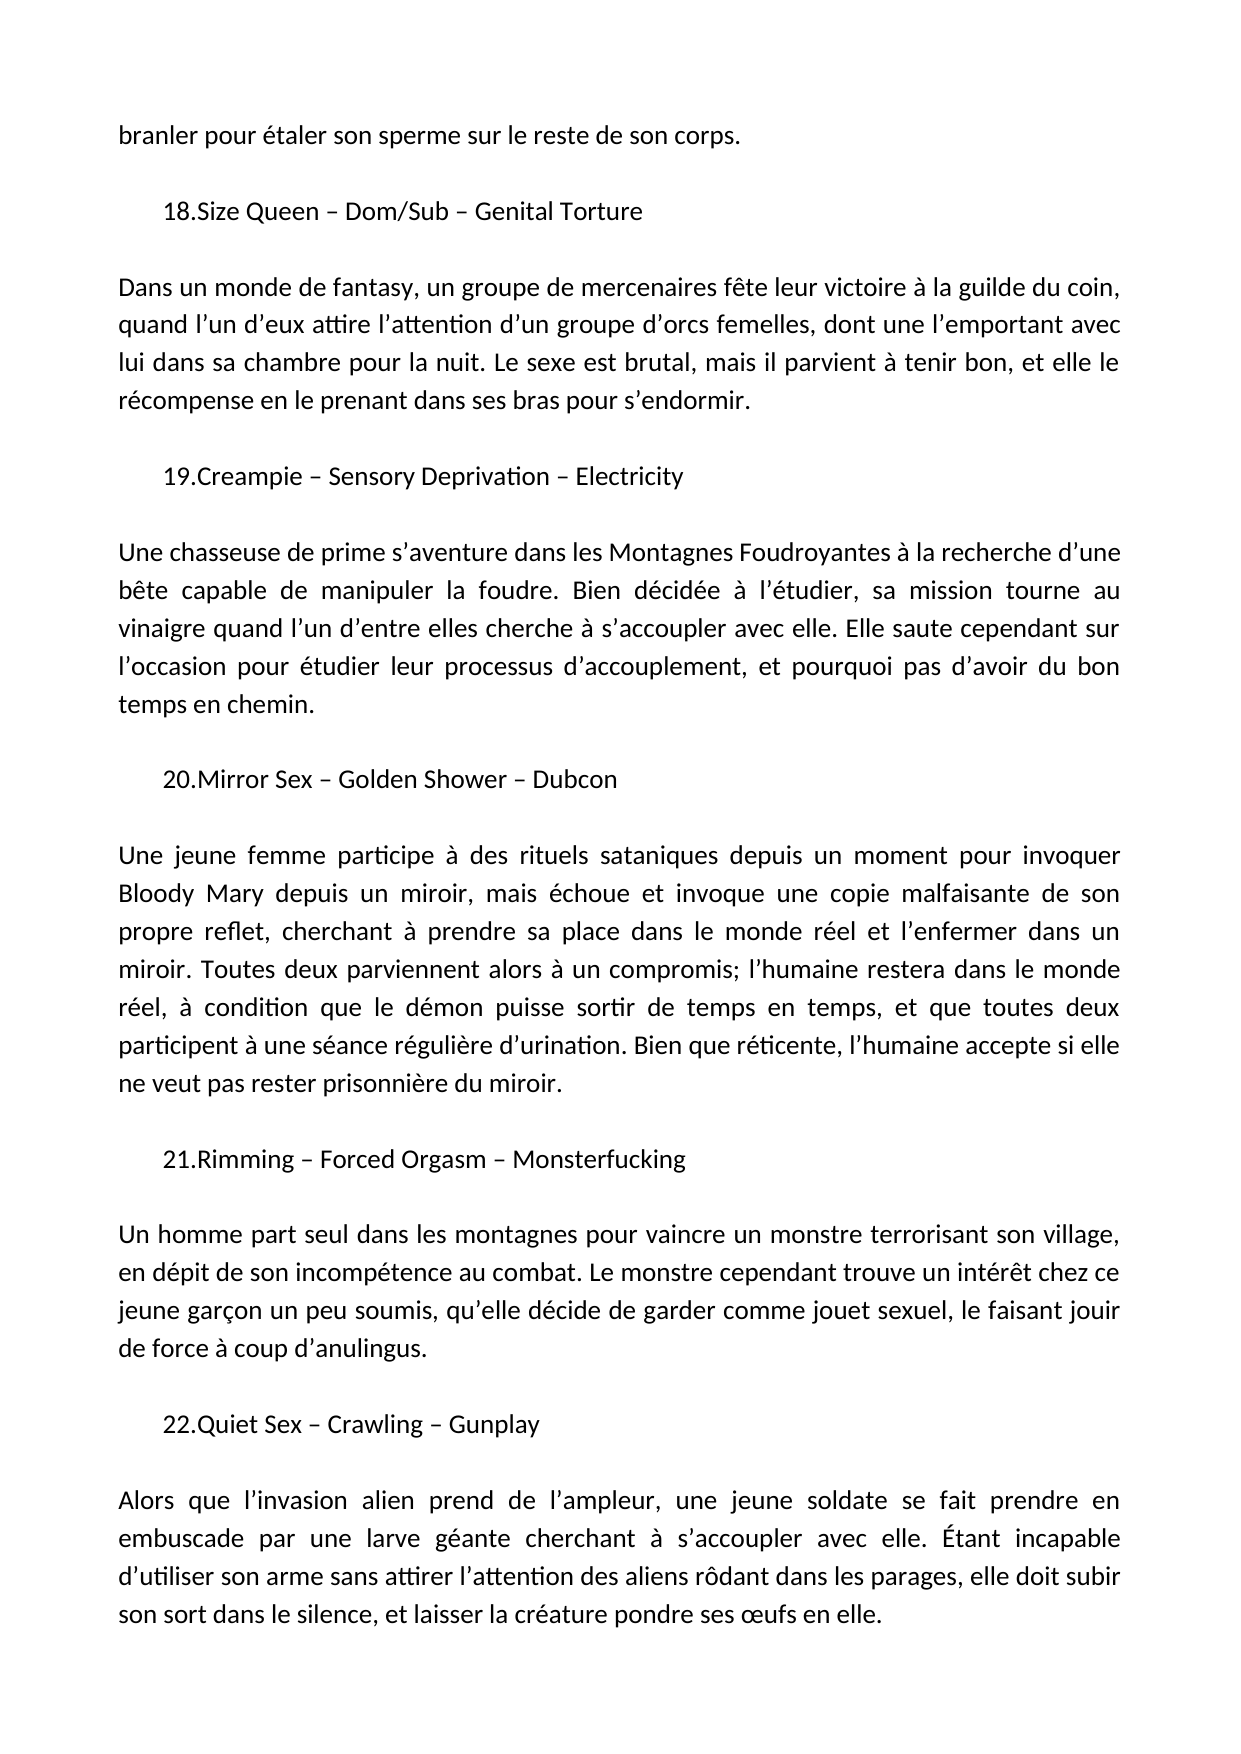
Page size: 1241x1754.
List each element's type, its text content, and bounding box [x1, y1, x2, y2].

list Creampie – Sensory Deprivation – Electricity [162, 459, 1122, 492]
list Mirror Sex – Golden Shower – Dubcon [162, 763, 1122, 796]
list Rimming – Forced Orgasm – Monsterfucking [162, 1142, 1122, 1175]
list Size Queen – Dom/Sub – Genital Torture [162, 194, 1122, 227]
list Quiet Sex – Crawling – Gunplay [162, 1407, 1122, 1440]
text Dans un monde de fantasy, un groupe de mercenaires fête leur victoire à la guilde du coin, quand l’un d’eux attire l’attention d’un groupe d’orcs femelles, dont une l’emportant avec lui dans sa chambre pour la nuit. Le sexe est brutal, mais il parvient à tenir bon, et elle le récompense en le prenant dans ses bras pour s’endormir. [118, 270, 1122, 417]
text Une jeune femme participe à des rituels sataniques depuis un moment pour invoquer Bloody Mary depuis un miroir, mais échoue et invoque une copie malfaisante de son propre reflet, cherchant à prendre sa place dans le monde réel et l’enfermer dans un miroir. Toutes deux parviennent alors à un compromis; l’humaine restera dans le monde réel, à condition que le démon puisse sortir de temps en temps, et que toutes deux participent à une séance régulière d’urination. Bien que réticente, l’humaine accepte si elle ne veut pas rester prisonnière du miroir. [118, 838, 1122, 1099]
text Alors que l’invasion alien prend de l’ampleur, une jeune soldate se fait prendre en embuscade par une larve géante cherchant à s’accoupler avec elle. Étant incapable d’utiliser son arme sans attirer l’attention des aliens rôdant dans les parages, elle doit subir son sort dans le silence, et laisser la créature pondre ses œufs en elle. [118, 1483, 1122, 1630]
text Un homme part seul dans les montagnes pour vaincre un monstre terrorisant son village, en dépit de son incompétence au combat. Le monstre cependant trouve un intérêt chez ce jeune garçon un peu soumis, qu’elle décide de garder comme jouet sexuel, le faisant jouir de force à coup d’anulingus. [118, 1218, 1122, 1364]
text branler pour étaler son sperme sur le reste de son corps. [118, 118, 1122, 151]
text Une chasseuse de prime s’aventure dans les Montagnes Foudroyantes à la recherche d’une bête capable de manipuler la foudre. Bien décidée à l’étudier, sa mission tourne au vinaigre quand l’un d’entre elles cherche à s’accoupler avec elle. Elle saute cependant sur l’occasion pour étudier leur processus d’accouplement, et pourquoi pas d’avoir du bon temps en chemin. [118, 535, 1122, 720]
